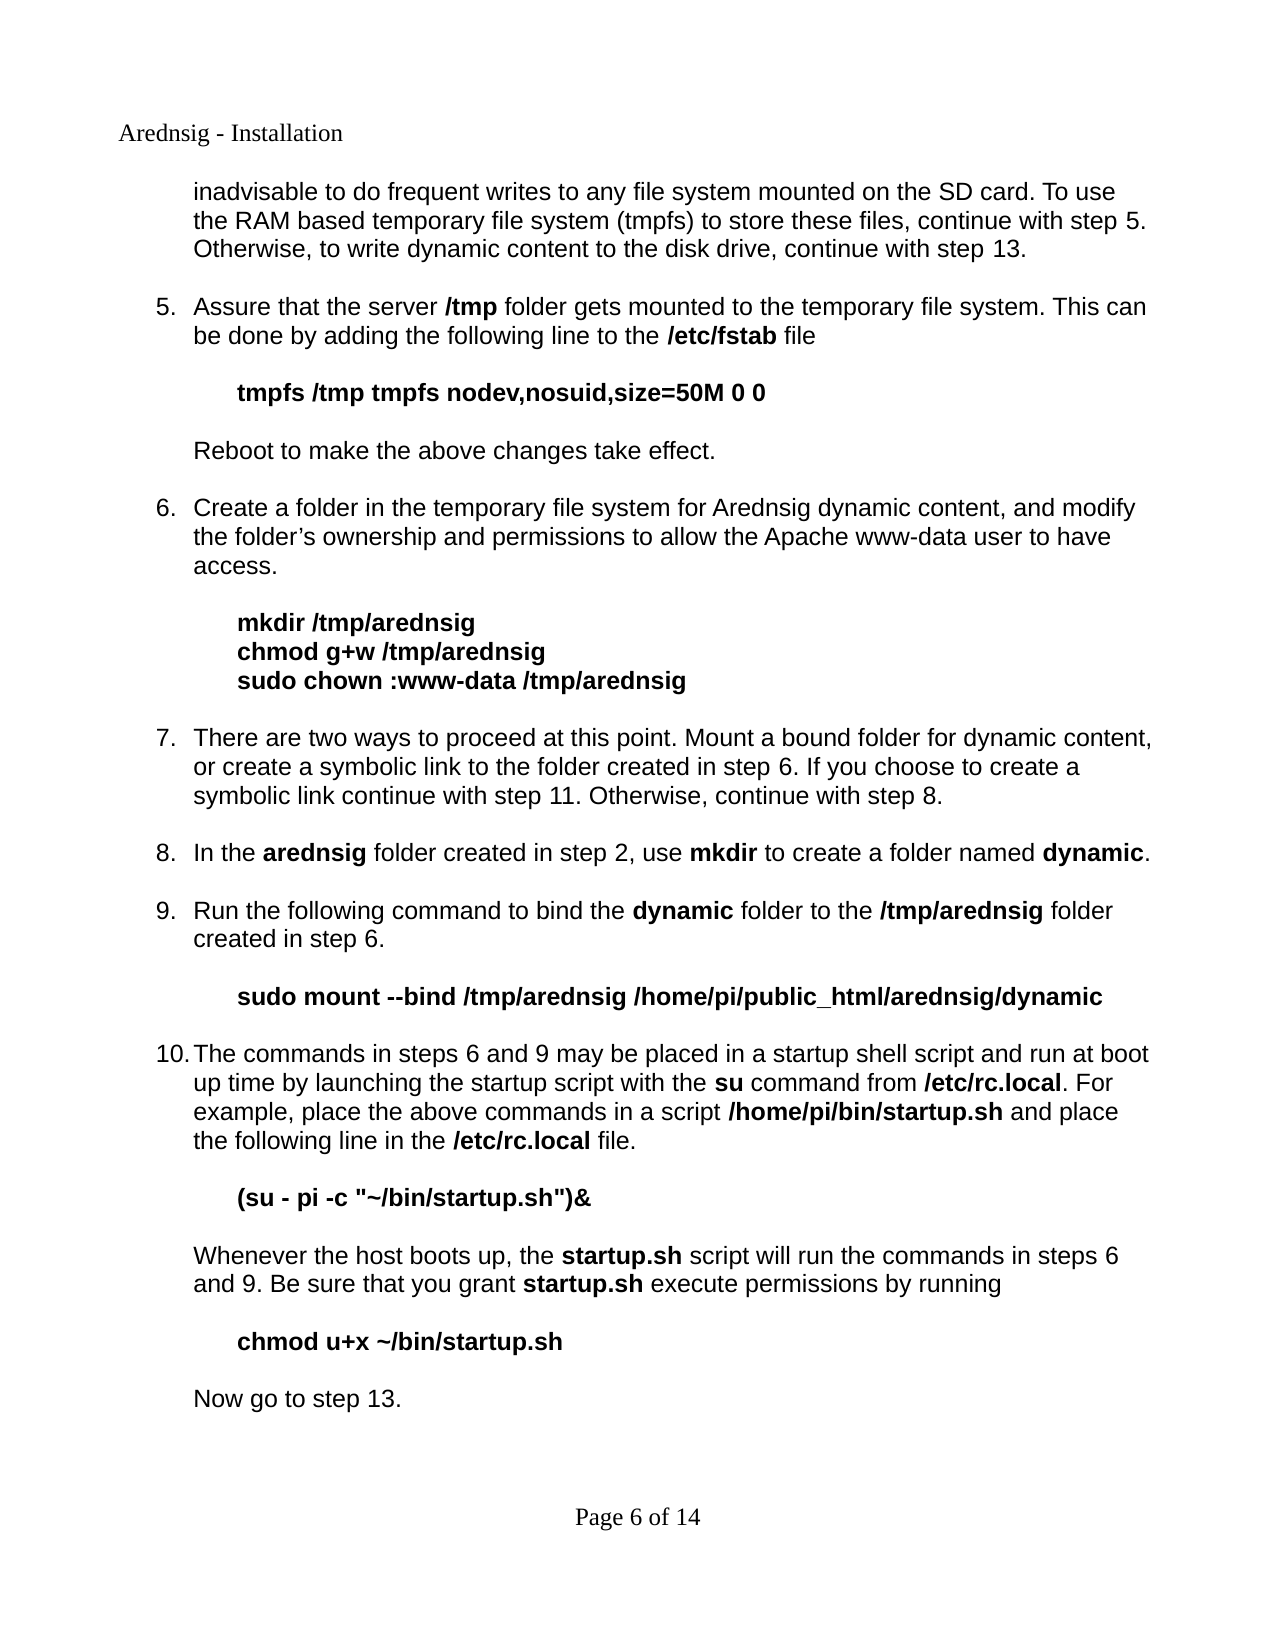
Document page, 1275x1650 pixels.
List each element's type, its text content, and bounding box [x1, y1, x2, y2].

list There are two ways to proceed at this point. Mount a bound folder for dynamic content, or create a symbolic link to the folder created in step 6. If you choose to create a symbolic link continue with step 11. Otherwise, continue with step 8. [156, 723, 1157, 838]
list The commands in steps 6 and 9 may be placed in a startup shell script and run at boot up time by launching the startup script with the su command from /etc/rc.local. For example, place the above commands in a script /home/pi/bin/startup.sh and place the following line in the /etc/rc.local file. (su - pi -c "~/bin/startup.sh")& Whenever the host boots up, the startup.sh script will run the commands in steps 6 and 9. Be sure that you grant startup.sh execute permissions by running chmod u+x ~/bin/startup.sh Now go to step 13. [156, 1039, 1157, 1442]
list inadvisable to do frequent writes to any file system mounted on the SD card. To use the RAM based temporary file system (tmpfs) to store these files, continue with step 5. Otherwise, to write dynamic content to the disk drive, continue with step 13. [156, 177, 1157, 292]
list In the arednsig folder created in step 2, use mkdir to create a folder named dynamic. [156, 838, 1157, 896]
list Run the following command to bind the dynamic folder to the /tmp/arednsig folder created in step 6. sudo mount --bind /tmp/arednsig /home/pi/public_html/arednsig/dynamic [156, 896, 1157, 1039]
list Assure that the server /tmp folder gets mounted to the temporary file system. This can be done by adding the following line to the /etc/fstab file tmpfs /tmp tmpfs nodev,nosuid,size=50M 0 0 Reboot to make the above changes take effect. [156, 292, 1157, 493]
list Create a folder in the temporary file system for Arednsig dynamic content, and modify the folder’s ownership and permissions to allow the Apache www-data user to have access. mkdir /tmp/arednsig chmod g+w /tmp/arednsig sudo chown :www-data /tmp/arednsig [156, 493, 1157, 723]
